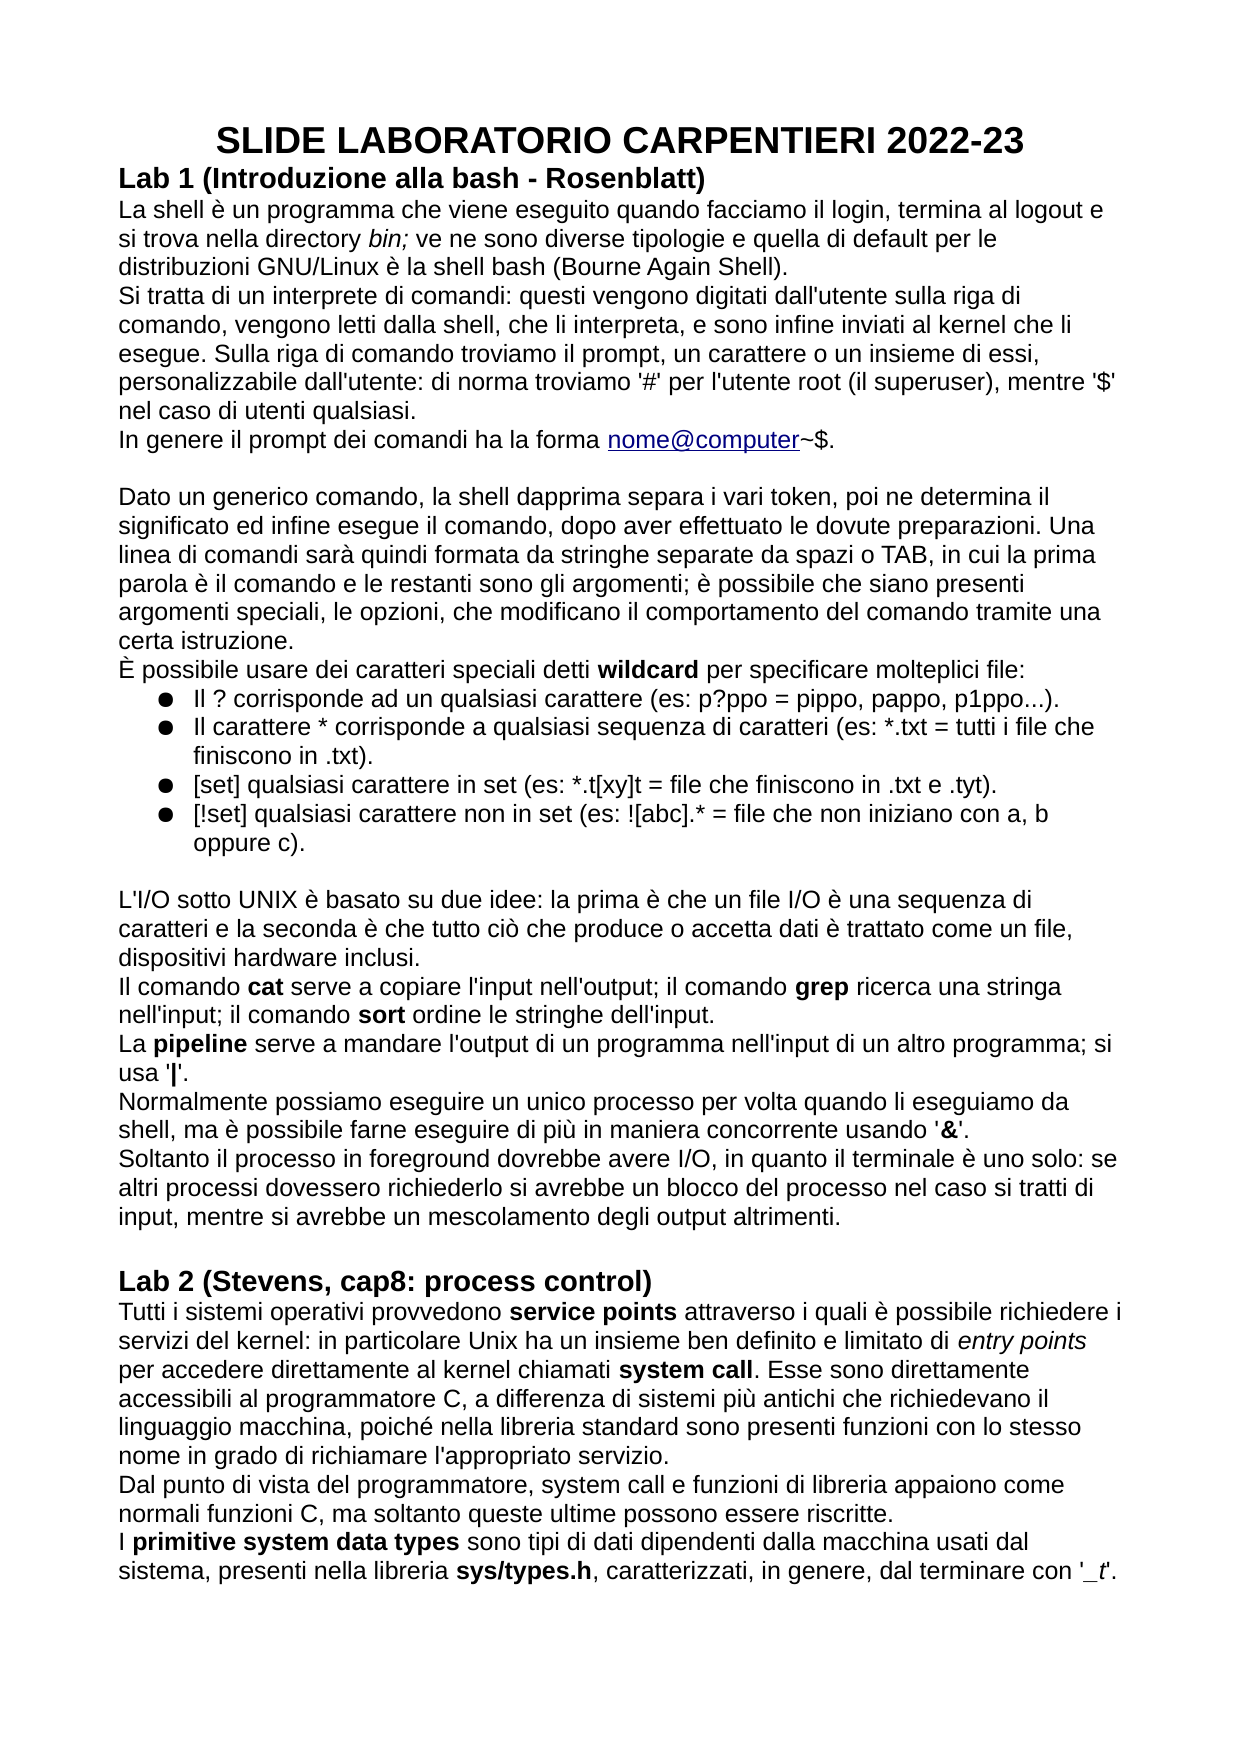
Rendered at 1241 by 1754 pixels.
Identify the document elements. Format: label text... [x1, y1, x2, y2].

list Il carattere * corrisponde a qualsiasi sequenza di caratteri (es: *.txt = tutti i file che finiscono in .txt). [156, 712, 1122, 770]
text L'I/O sotto UNIX è basato su due idee: la prima è che un file I/O è una sequenza di caratteri e la seconda è che tutto ciò che produce o accetta dati è trattato come un file, dispositivi hardware inclusi. [118, 885, 1122, 971]
text Lab 1 (Introduzione alla bash - Rosenblatt) [118, 161, 1122, 195]
text SLIDE LABORATORIO CARPENTIERI 2022-23 [118, 118, 1122, 161]
list [!set] qualsiasi carattere non in set (es: ![abc].* = file che non iniziano con a, b oppure c). [156, 799, 1122, 856]
text Dato un generico comando, la shell dapprima separa i vari token, poi ne determina il significato ed infine esegue il comando, dopo aver effettuato le dovute preparazioni. Una linea di comandi sarà quindi formata da stringhe separate da spazi o TAB, in cui la prima parola è il comando e le restanti sono gli argomenti; è possibile che siano presenti argomenti speciali, le opzioni, che modificano il comportamento del comando tramite una certa istruzione. [118, 482, 1122, 655]
list Il ? corrisponde ad un qualsiasi carattere (es: p?ppo = pippo, pappo, p1ppo...). [156, 683, 1122, 712]
text Soltanto il processo in foreground dovrebbe avere I/O, in quanto il terminale è uno solo: se altri processi dovessero richiederlo si avrebbe un blocco del processo nel caso si tratti di input, mentre si avrebbe un mescolamento degli output altrimenti. [118, 1144, 1122, 1230]
text Tutti i sistemi operativi provvedono service points attraverso i quali è possibile richiedere i servizi del kernel: in particolare Unix ha un insieme ben definito e limitato di entry points per accedere direttamente al kernel chiamati system call. Esse sono direttamente accessibili al programmatore C, a differenza di sistemi più antichi che richiedevano il linguaggio macchina, poiché nella libreria standard sono presenti funzioni con lo stesso nome in grado di richiamare l'appropriato servizio. [118, 1297, 1122, 1470]
list [set] qualsiasi carattere in set (es: *.t[xy]t = file che finiscono in .txt e .tyt). [156, 770, 1122, 799]
text La shell è un programma che viene eseguito quando facciamo il login, termina al logout e si trova nella directory bin; ve ne sono diverse tipologie e quella di default per le distribuzioni GNU/Linux è la shell bash (Bourne Again Shell). [118, 195, 1122, 281]
text La pipeline serve a mandare l'output di un programma nell'input di un altro programma; si usa '|'. [118, 1029, 1122, 1086]
text Lab 2 (Stevens, cap8: process control) [118, 1264, 1122, 1297]
text Il comando cat serve a copiare l'input nell'output; il comando grep ricerca una stringa nell'input; il comando sort ordine le stringhe dell'input. [118, 971, 1122, 1029]
text Si tratta di un interprete di comandi: questi vengono digitati dall'utente sulla riga di comando, vengono letti dalla shell, che li interpreta, e sono infine inviati al kernel che li esegue. Sulla riga di comando troviamo il prompt, un carattere o un insieme di essi, personalizzabile dall'utente: di norma troviamo '#' per l'utente root (il superuser), mentre '$' nel caso di utenti qualsiasi. [118, 281, 1122, 425]
text Normalmente possiamo eseguire un unico processo per volta quando li eseguiamo da shell, ma è possibile farne eseguire di più in maniera concorrente usando '&'. [118, 1086, 1122, 1144]
text In genere il prompt dei comandi ha la forma nome@computer~$. [118, 425, 1122, 453]
text È possibile usare dei caratteri speciali detti wildcard per specificare molteplici file: [118, 655, 1122, 683]
text I primitive system data types sono tipi di dati dipendenti dalla macchina usati dal sistema, presenti nella libreria sys/types.h, caratterizzati, in genere, dal terminare con '_t'. [118, 1527, 1122, 1585]
text Dal punto di vista del programmatore, system call e funzioni di libreria appaiono come normali funzioni C, ma soltanto queste ultime possono essere riscritte. [118, 1470, 1122, 1527]
